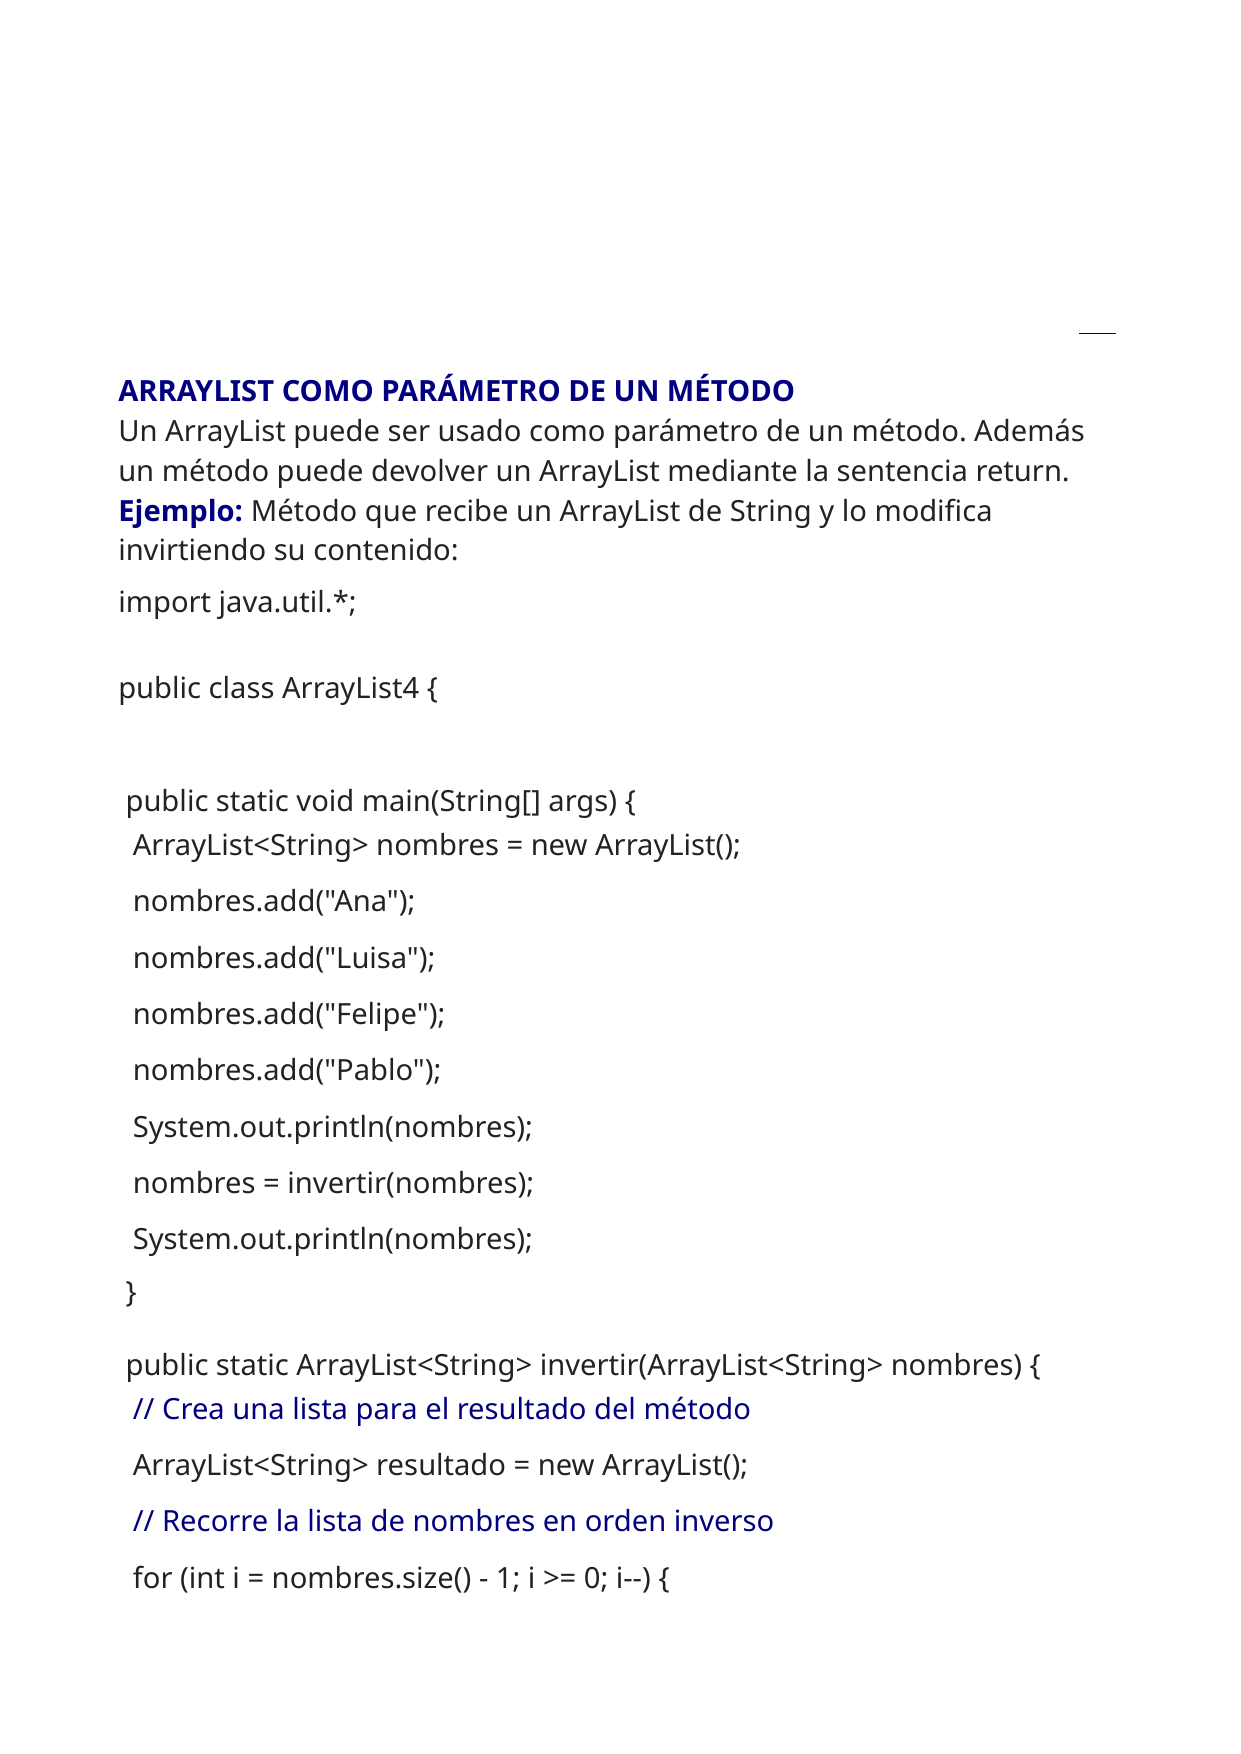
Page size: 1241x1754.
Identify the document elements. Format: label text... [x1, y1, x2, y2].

text ArrayList<String> nombres = new ArrayList(); [118, 824, 1122, 864]
text nombres.add("Ana"); [118, 881, 1122, 920]
text // Crea una lista para el resultado del método [118, 1388, 1122, 1428]
text public static ArrayList<String> invertir(ArrayList<String> nombres) { [118, 1344, 1122, 1384]
text nombres = invertir(nombres); [118, 1162, 1122, 1202]
text public class ArrayList4 { [118, 667, 1122, 707]
text nombres.add("Pablo"); [118, 1049, 1122, 1089]
text } [118, 1271, 1122, 1311]
text ARRAYLIST COMO PARÁMETRO DE UN MÉTODO [118, 371, 1122, 410]
text for (int i = nombres.size() - 1; i >= 0; i--) { [118, 1557, 1122, 1597]
text // Recorre la lista de nombres en orden inverso [118, 1501, 1122, 1540]
text System.out.println(nombres); [118, 1219, 1122, 1258]
text Un ArrayList puede ser usado como parámetro de un método. Además un método puede devolver un ArrayList mediante la sentencia return. [118, 410, 1122, 490]
text import java.util.*; [118, 582, 1122, 621]
text nombres.add("Luisa"); [118, 937, 1122, 977]
text System.out.println(nombres); [118, 1106, 1122, 1146]
text ArrayList<String> resultado = new ArrayList(); [118, 1444, 1122, 1484]
text nombres.add("Felipe"); [118, 993, 1122, 1033]
text public static void main(String[] args) { [118, 780, 1122, 820]
text Ejemplo: Método que recibe un ArrayList de String y lo modifica invirtiendo su contenido: [118, 490, 1122, 569]
